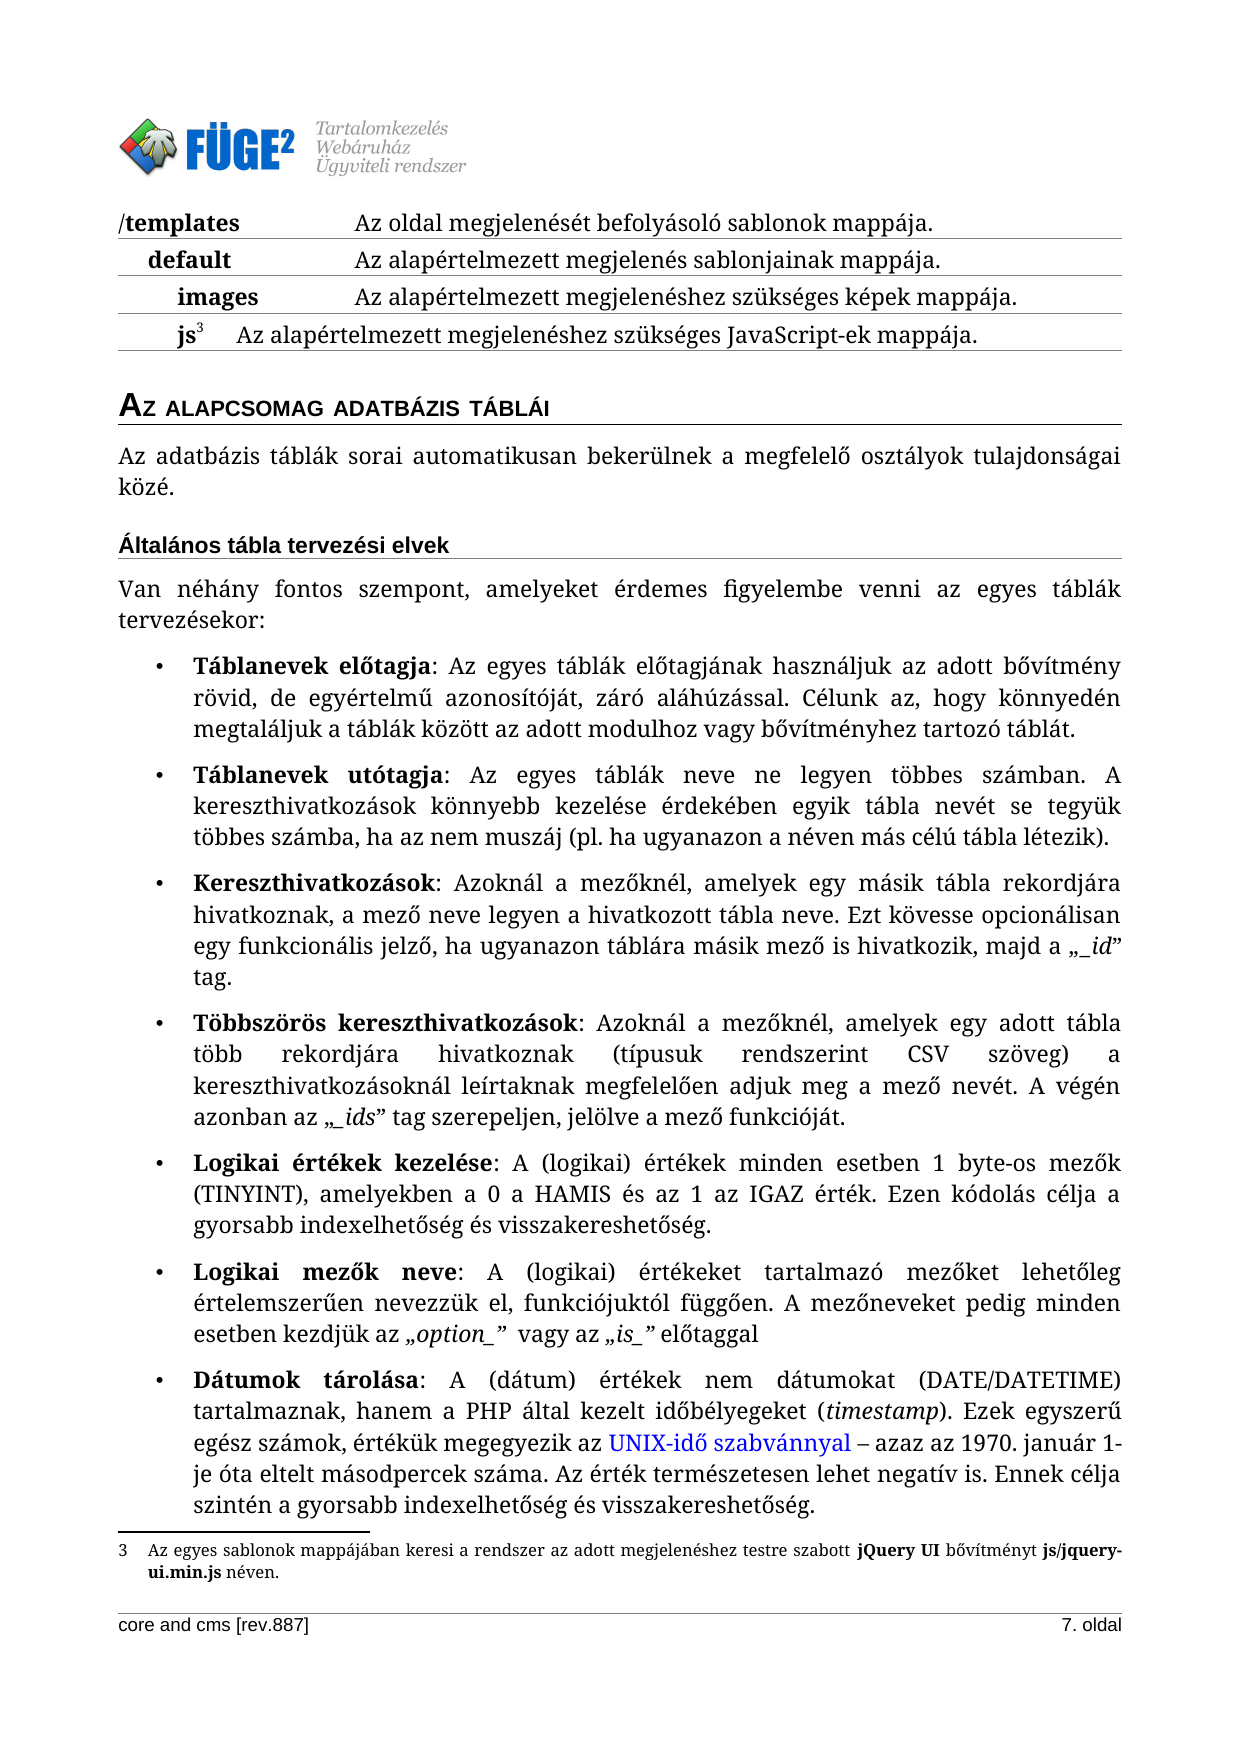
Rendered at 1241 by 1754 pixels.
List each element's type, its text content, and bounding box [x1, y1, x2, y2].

list Logikai mezők neve: A (logikai) értékeket tartalmazó mezőket lehetőleg értelemszerűen nevezzük el, funkciójuktól függően. A mezőneveket pedig minden esetben kezdjük az „option_” vagy az „is_” előtaggal [156, 1255, 1122, 1349]
text Van néhány fontos szempont, amelyeket érdemes figyelembe venni az egyes táblák tervezésekor: [118, 573, 1122, 635]
text default Az alapértelmezett megjelenés sablonjainak mappája. [118, 244, 1122, 275]
text js Az alapértelmezett megjelenéshez szükséges JavaScript-ek mappája. [118, 318, 1122, 350]
subtitle Általános tábla tervezési elvek [118, 532, 1122, 558]
text /templates Az oldal megjelenését befolyásoló sablonok mappája. [118, 207, 1122, 238]
picture [118, 118, 473, 177]
list Táblanevek előtagja: Az egyes táblák előtagjának használjuk az adott bővítmény rövid, de egyértelmű azonosítóját, záró aláhúzással. Célunk az, hogy könnyedén megtaláljuk a táblák között az adott modulhoz vagy bővítményhez tartozó táblát. [156, 650, 1122, 744]
subtitle Az alapcsomag adatbázis táblái [118, 385, 1122, 424]
list Táblanevek utótagja: Az egyes táblák neve ne legyen többes számban. A kereszthivatkozások könnyebb kezelése érdekében egyik tábla nevét se tegyük többes számba, ha az nem muszáj (pl. ha ugyanazon a néven más célú tábla létezik). [156, 759, 1122, 852]
list Logikai értékek kezelése: A (logikai) értékek minden esetben 1 byte-os mezők (TINYINT), amelyekben a 0 a HAMIS és az 1 az IGAZ érték. Ezen kódolás célja a gyorsabb indexelhetőség és visszakereshetőség. [156, 1147, 1122, 1241]
list Kereszthivatkozások: Azoknál a mezőknél, amelyek egy másik tábla rekordjára hivatkoznak, a mező neve legyen a hivatkozott tábla neve. Ezt kövesse opcionálisan egy funkcionális jelző, ha ugyanazon táblára másik mező is hivatkozik, majd a „_id” tag. [156, 867, 1122, 992]
text Az adatbázis táblák sorai automatikusan bekerülnek a megfelelő osztályok tulajdonságai közé. [118, 439, 1122, 502]
text Az egyes sablonok mappájában keresi a rendszer az adott megjelenéshez testre szabott jQuery UI bővítményt js/jquery-ui.min.js néven. [118, 1538, 1122, 1584]
text images Az alapértelmezett megjelenéshez szükséges képek mappája. [118, 281, 1122, 313]
list Dátumok tárolása: A (dátum) értékek nem dátumokat (DATE/DATETIME) tartalmaznak, hanem a PHP által kezelt időbélyegeket (timestamp). Ezek egyszerű egész számok, értékük megegyezik az UNIX-idő szabvánnyal – azaz az 1970. január 1-je óta eltelt másodpercek száma. Az érték természetesen lehet negatív is. Ennek célja szintén a gyorsabb indexelhetőség és visszakereshetőség. [156, 1364, 1122, 1520]
list Többszörös kereszthivatkozások: Azoknál a mezőknél, amelyek egy adott tábla több rekordjára hivatkoznak (típusuk rendszerint CSV szöveg) a kereszthivatkozásoknál leírtaknak megfelelően adjuk meg a mező nevét. A végén azonban az „_ids” tag szerepeljen, jelölve a mező funkcióját. [156, 1007, 1122, 1132]
